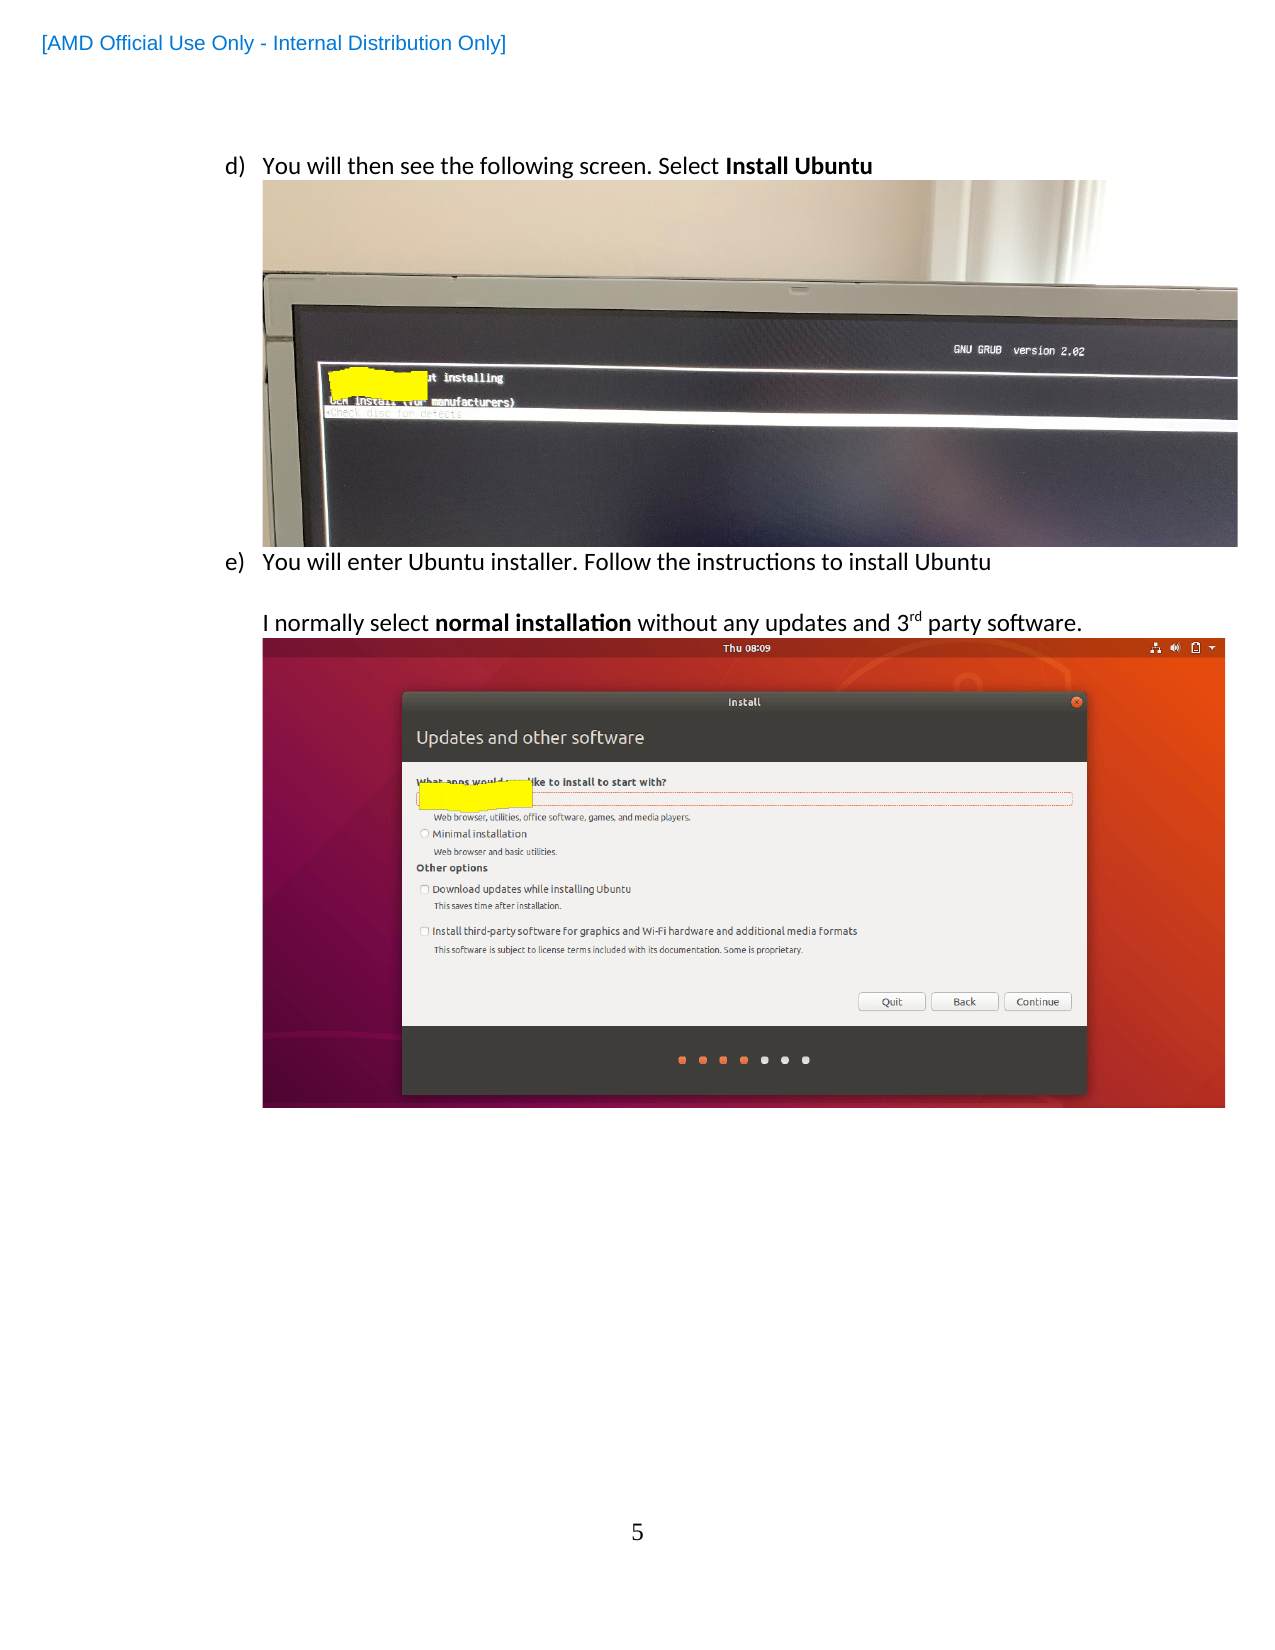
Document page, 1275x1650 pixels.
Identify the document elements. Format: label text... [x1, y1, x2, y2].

picture [262, 638, 1225, 1108]
list You will then see the following screen. Select Install Ubuntu [225, 150, 1125, 181]
list You will enter Ubuntu installer. Follow the instructions to install Ubuntu [225, 547, 1125, 577]
list I normally select normal installation without any updates and 3rd party software. [262, 608, 1125, 638]
picture [262, 180, 1238, 547]
